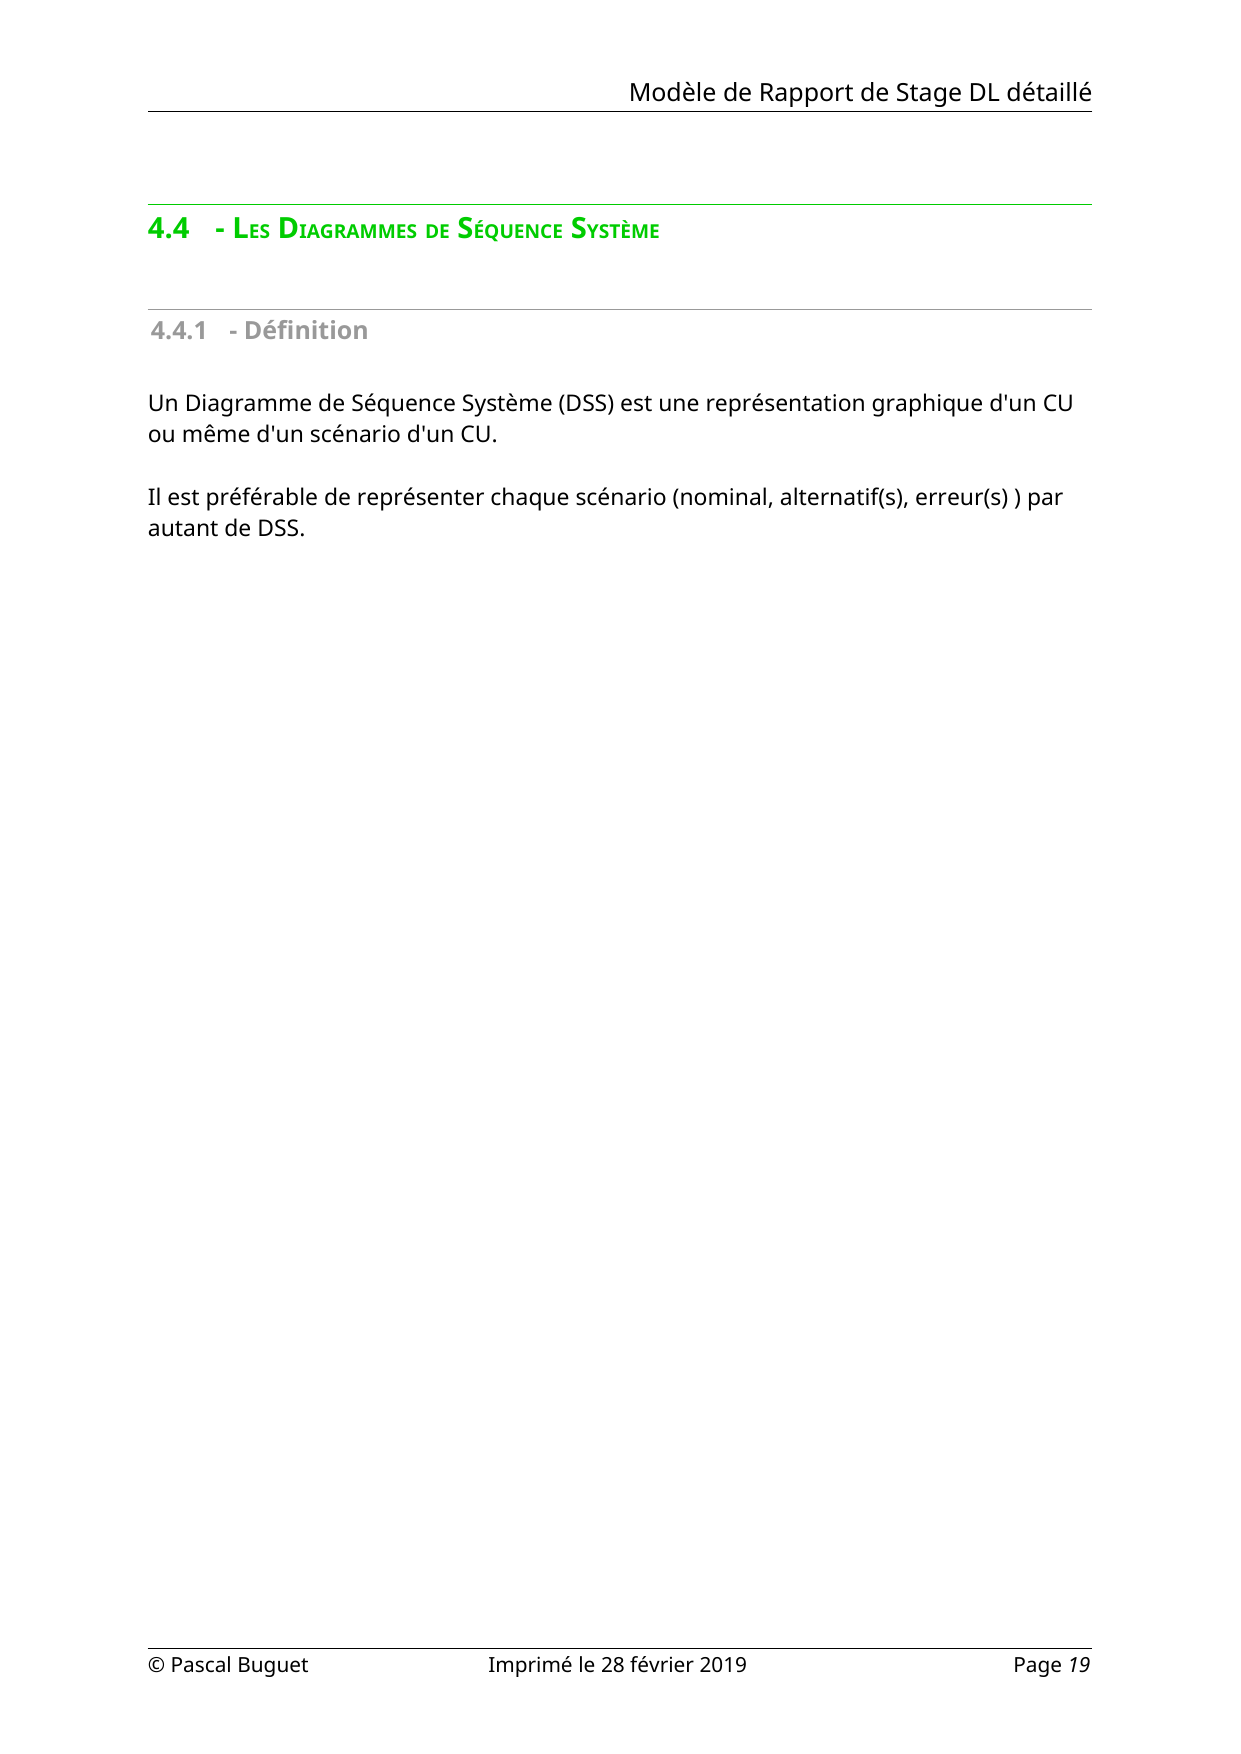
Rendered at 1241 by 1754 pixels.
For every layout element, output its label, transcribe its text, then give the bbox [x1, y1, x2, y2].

subtitle - Les Diagrammes de Séquence Système [148, 205, 1092, 247]
text Il est préférable de représenter chaque scénario (nominal, alternatif(s), erreur(s) ) par autant de DSS. [148, 481, 1092, 543]
text Un Diagramme de Séquence Système (DSS) est une représentation graphique d'un CU ou même d'un scénario d'un CU. [148, 387, 1092, 449]
subtitle - Définition [148, 310, 1092, 349]
